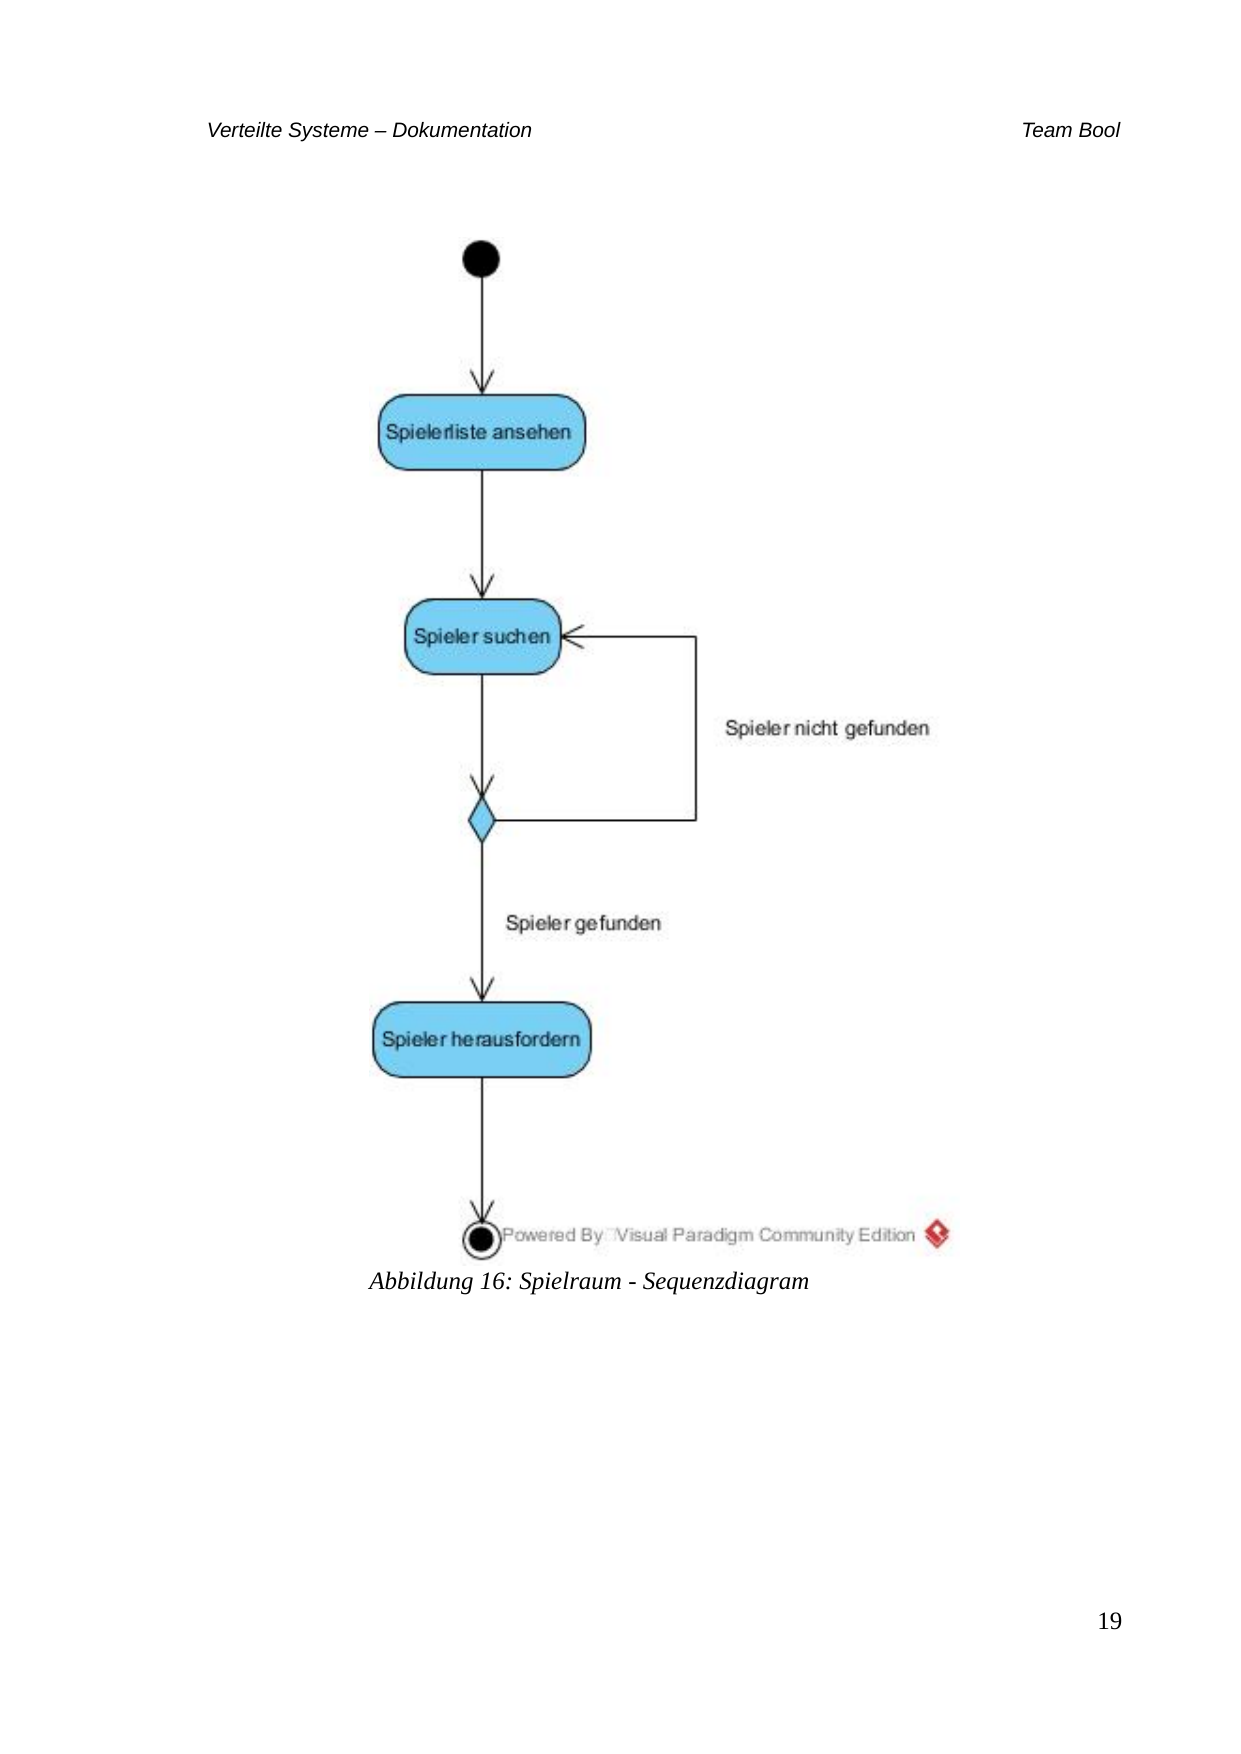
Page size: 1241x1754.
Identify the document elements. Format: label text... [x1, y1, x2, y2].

text Abbildung 16: Spielraum - Sequenzdiagram [369, 1266, 960, 1294]
picture [369, 237, 960, 1266]
